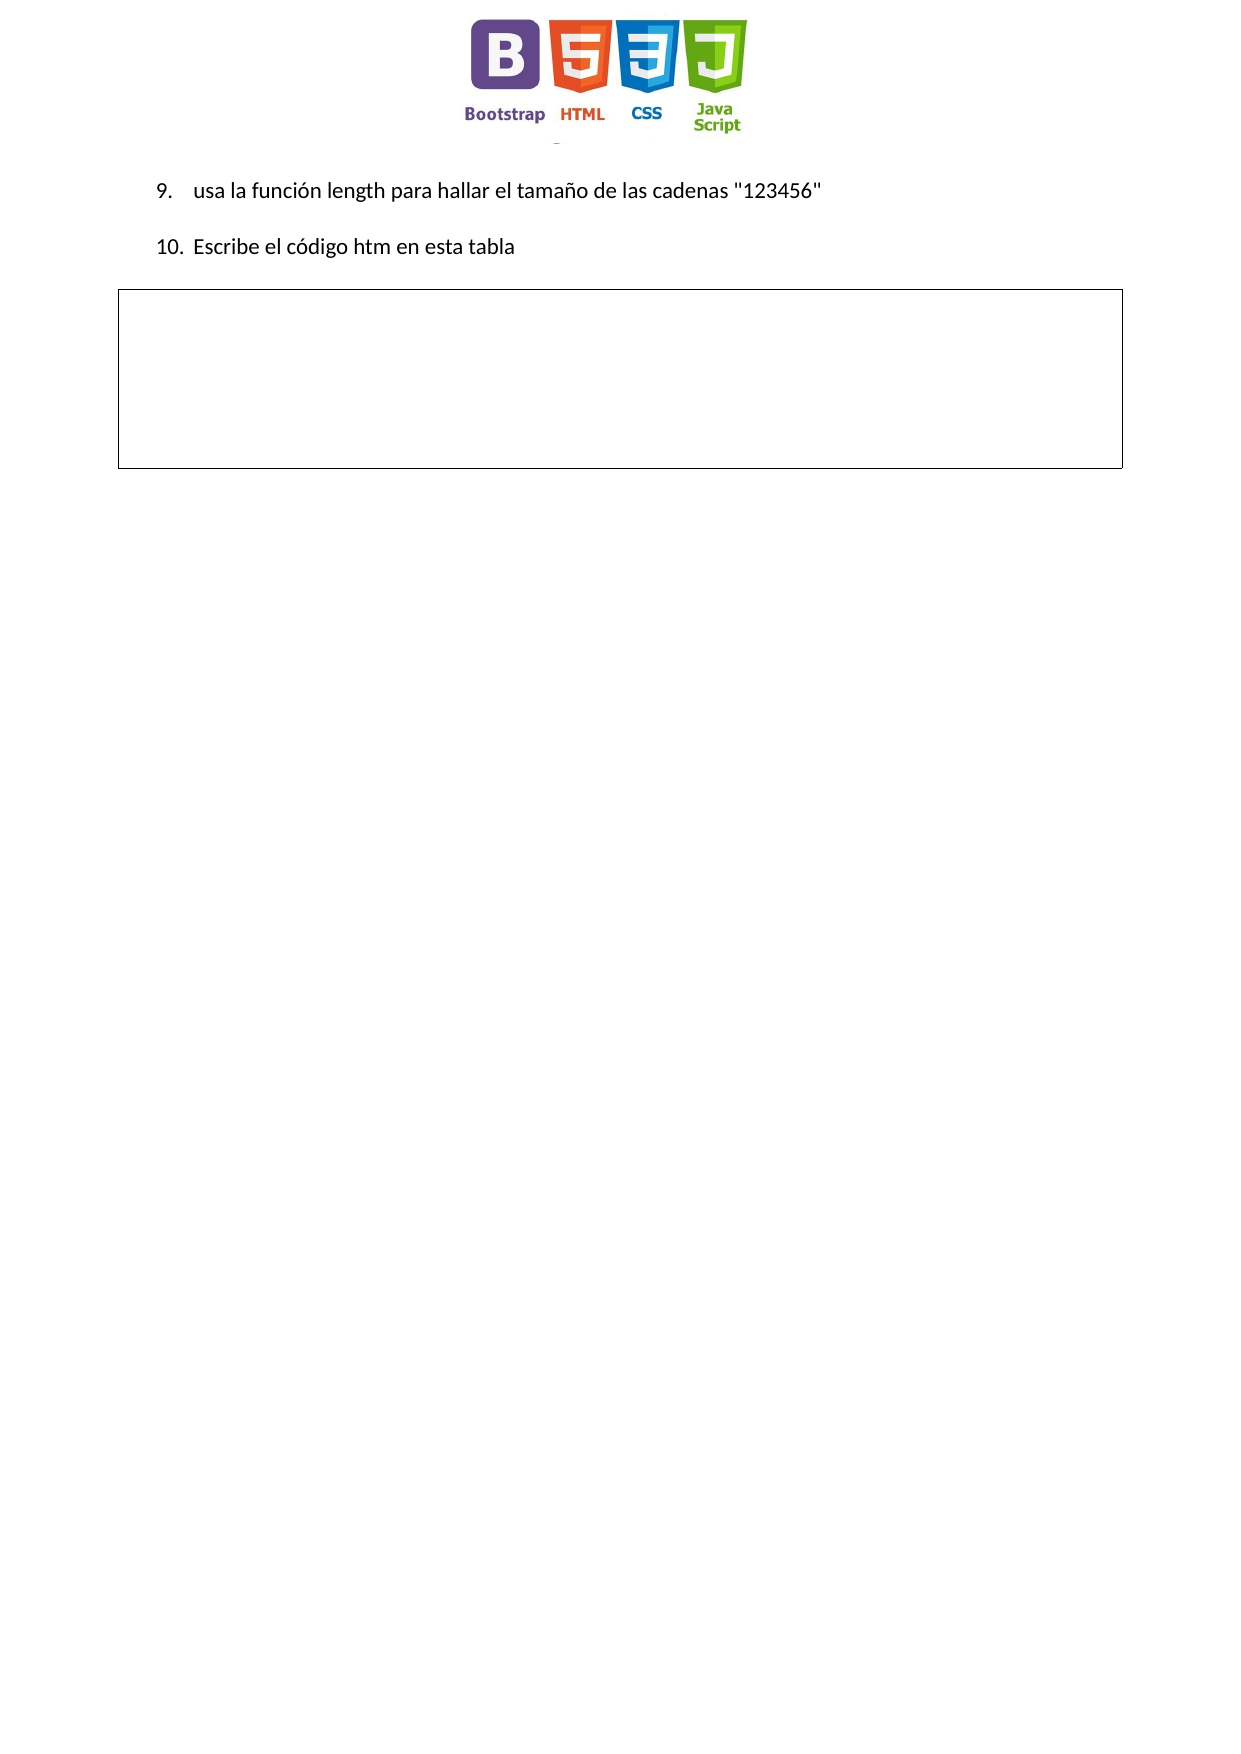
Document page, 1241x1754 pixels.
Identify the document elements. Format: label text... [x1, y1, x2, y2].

list Escribe el código htm en esta tabla [156, 232, 1122, 260]
picture [456, 13, 756, 144]
list usa la función length para hallar el tamaño de las cadenas "123456" [156, 176, 1122, 204]
table_header [119, 290, 1122, 468]
